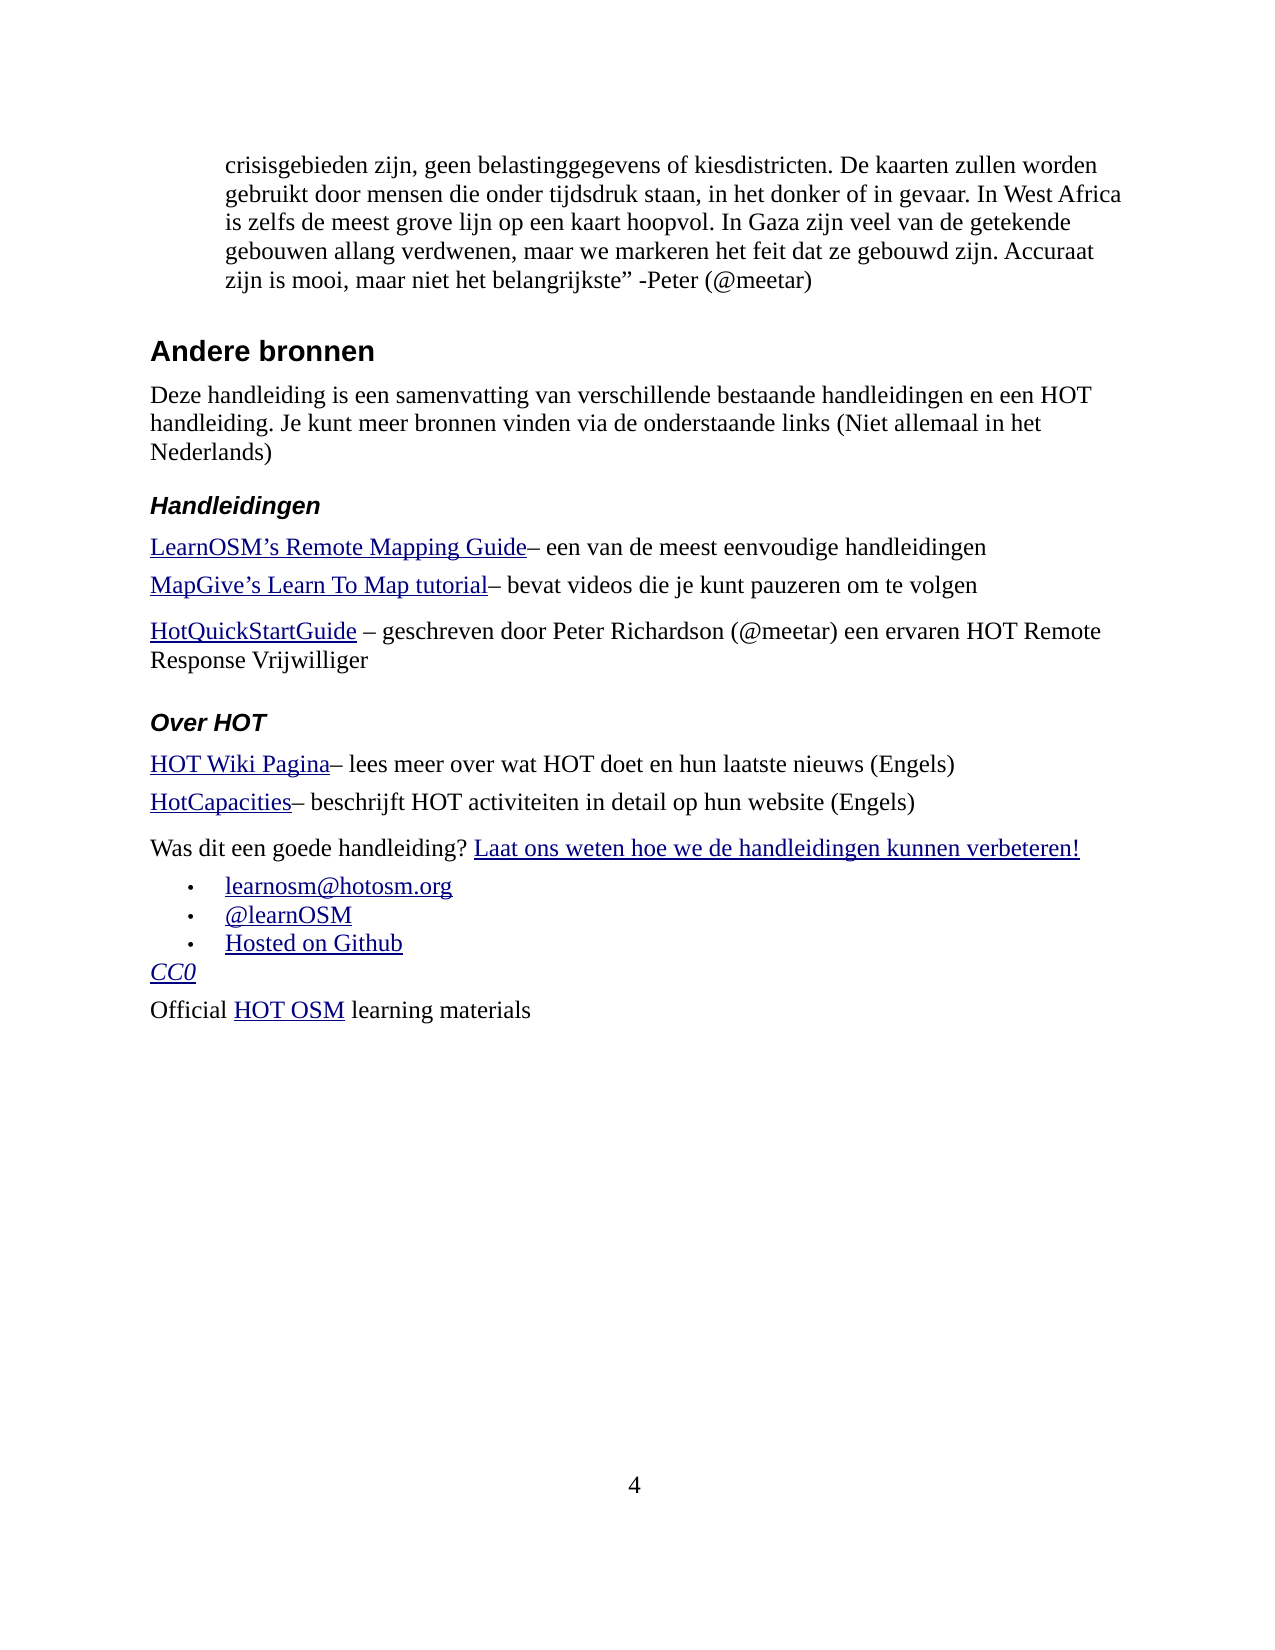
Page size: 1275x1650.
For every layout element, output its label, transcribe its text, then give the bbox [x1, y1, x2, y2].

list learnosm@hotosm.org [187, 871, 1125, 900]
subtitle Over HOT [150, 708, 1125, 736]
list @learnOSM [187, 900, 1125, 928]
list Hosted on Github [187, 928, 1125, 957]
text Was dit een goede handleiding? Laat ons weten hoe we de handleidingen kunnen verbeteren! [150, 833, 1125, 862]
text Deze handleiding is een samenvatting van verschillende bestaande handleidingen en een HOT handleiding. Je kunt meer bronnen vinden via de onderstaande links (Niet allemaal in het Nederlands) [150, 380, 1125, 466]
text HotQuickStartGuide – geschreven door Peter Richardson (@meetar) een ervaren HOT Remote Response Vrijwilliger [150, 616, 1125, 674]
text crisisgebieden zijn, geen belastinggegevens of kiesdistricten. De kaarten zullen worden gebruikt door mensen die onder tijdsdruk staan, in het donker of in gevaar. In West Africa is zelfs de meest grove lijn op een kaart hoopvol. In Gaza zijn veel van de getekende gebouwen allang verdwenen, maar we markeren het feit dat ze gebouwd zijn. Accuraat zijn is mooi, maar niet het belangrijkste” -Peter (@meetar) [225, 150, 1125, 294]
text Official HOT OSM learning materials [150, 995, 1125, 1024]
subtitle Andere bronnen [150, 334, 1125, 367]
text HOT Wiki Pagina– lees meer over wat HOT doet en hun laatste nieuws (Engels) [150, 749, 1125, 778]
text HotCapacities– beschrijft HOT activiteiten in detail op hun website (Engels) [150, 787, 1125, 815]
subtitle Handleidingen [150, 491, 1125, 519]
text LearnOSM’s Remote Mapping Guide– een van de meest eenvoudige handleidingen [150, 532, 1125, 561]
text MapGive’s Learn To Map tutorial– bevat videos die je kunt pauzeren om te volgen [150, 570, 1125, 598]
text CC0 [150, 957, 1125, 986]
